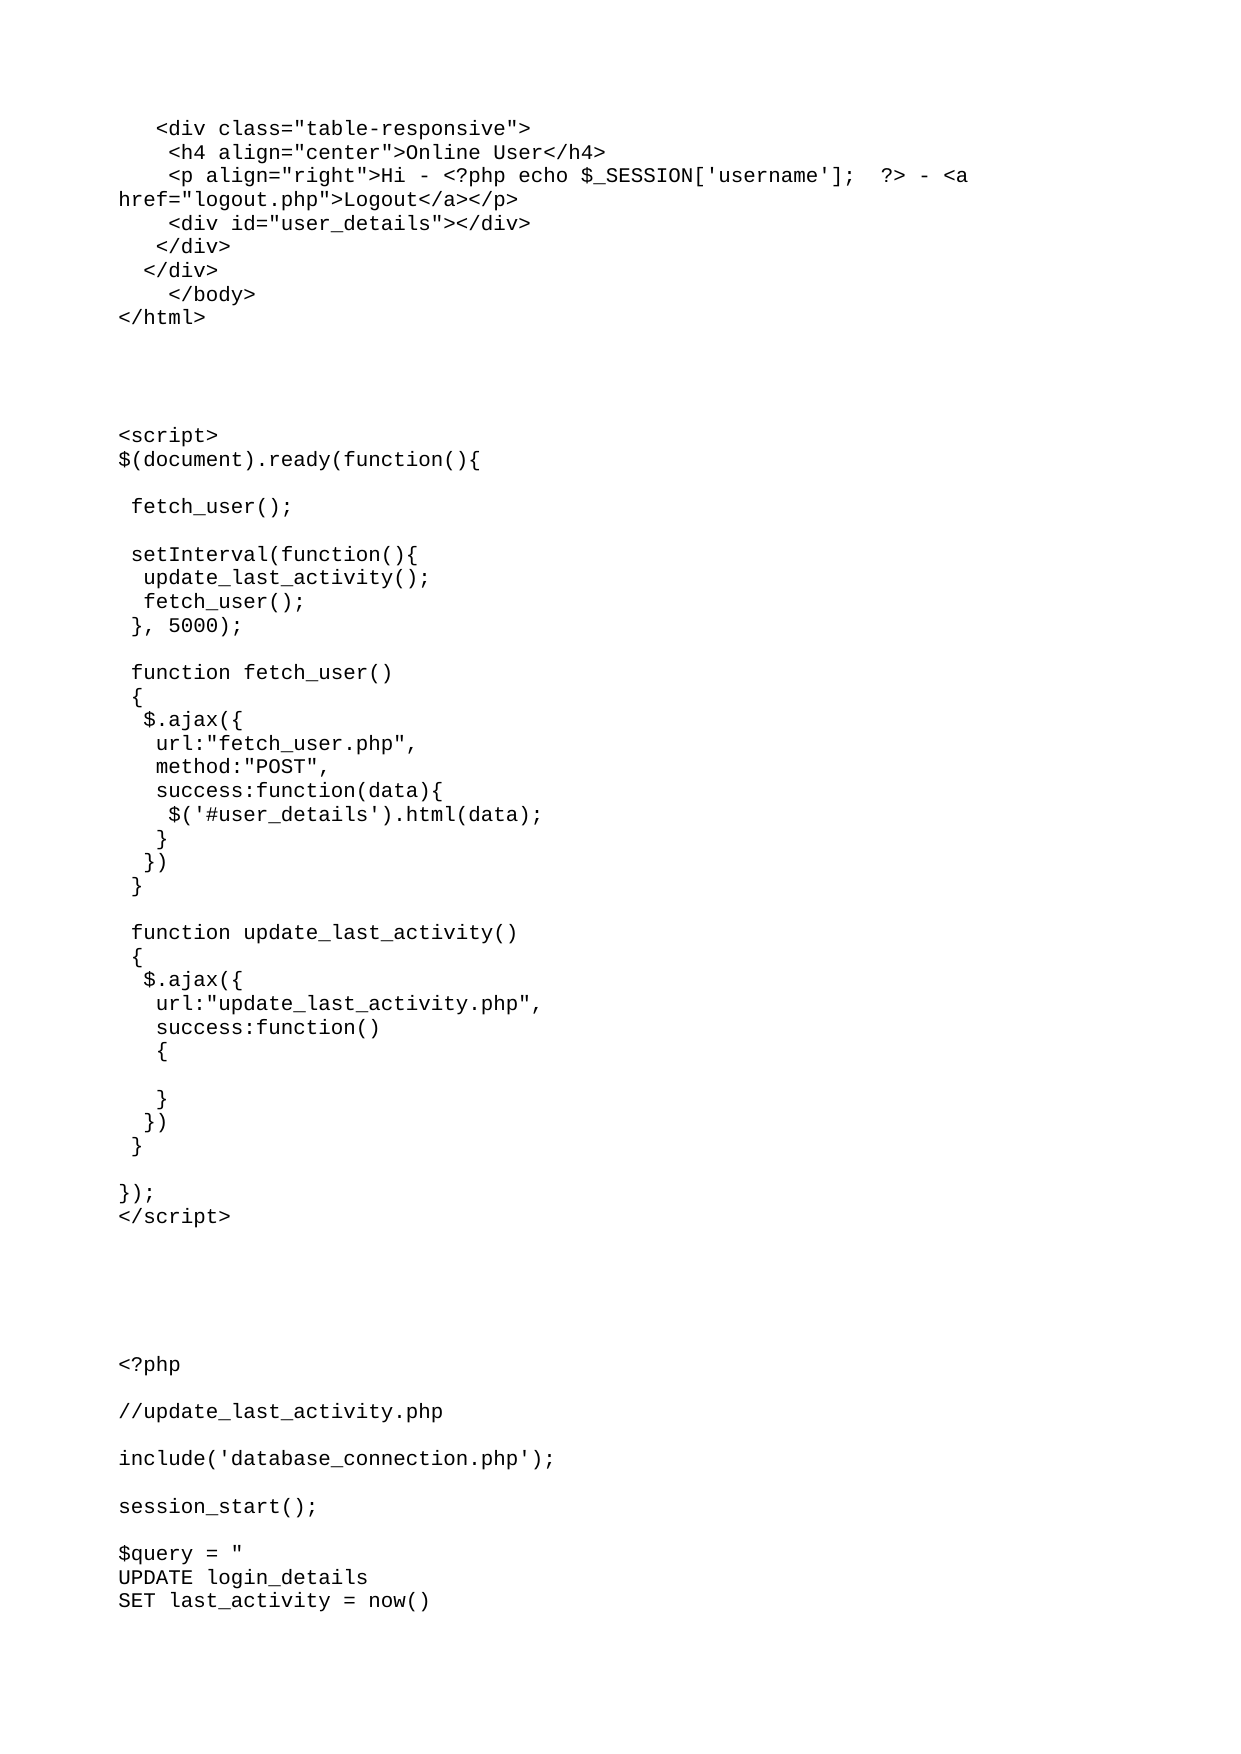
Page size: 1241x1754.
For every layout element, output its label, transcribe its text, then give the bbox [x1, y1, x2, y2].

text //update_last_activity.php [118, 1401, 1122, 1425]
text fetch_user(); [118, 591, 1122, 615]
text <?php [118, 1354, 1122, 1377]
text url:"fetch_user.php", [118, 733, 1122, 757]
text $.ajax({ [118, 709, 1122, 733]
text } [118, 875, 1122, 898]
text { [118, 946, 1122, 969]
text include('database_connection.php'); [118, 1448, 1122, 1472]
text success:function(data){ [118, 780, 1122, 804]
text } [118, 1088, 1122, 1111]
text $.ajax({ [118, 969, 1122, 993]
text fetch_user(); [118, 496, 1122, 520]
text session_start(); [118, 1496, 1122, 1519]
text } [118, 1135, 1122, 1158]
text SET last_activity = now() [118, 1590, 1122, 1614]
text UPDATE login_details [118, 1567, 1122, 1590]
text <script> [118, 426, 1122, 449]
text setInterval(function(){ [118, 544, 1122, 567]
text <h4 align="center">Online User</h4> [118, 142, 1122, 165]
text success:function() [118, 1017, 1122, 1040]
text url:"update_last_activity.php", [118, 993, 1122, 1017]
text </script> [118, 1206, 1122, 1229]
text update_last_activity(); [118, 567, 1122, 591]
text </div> [118, 236, 1122, 260]
text </body> [118, 284, 1122, 307]
text $query = " [118, 1543, 1122, 1567]
text </div> [118, 260, 1122, 284]
text </html> [118, 307, 1122, 331]
text }, 5000); [118, 615, 1122, 638]
text { [118, 1040, 1122, 1064]
text <div class="table-responsive"> [118, 118, 1122, 142]
text $('#user_details').html(data); [118, 804, 1122, 827]
text }) [118, 851, 1122, 875]
text $(document).ready(function(){ [118, 449, 1122, 473]
text function fetch_user() [118, 662, 1122, 686]
text function update_last_activity() [118, 922, 1122, 946]
text }) [118, 1111, 1122, 1135]
text } [118, 827, 1122, 851]
text method:"POST", [118, 757, 1122, 780]
text { [118, 686, 1122, 709]
text }); [118, 1182, 1122, 1206]
text <div id="user_details"></div> [118, 213, 1122, 236]
text <p align="right">Hi - <?php echo $_SESSION['username']; ?> - <a href="logout.php">Logout</a></p> [118, 165, 1122, 213]
